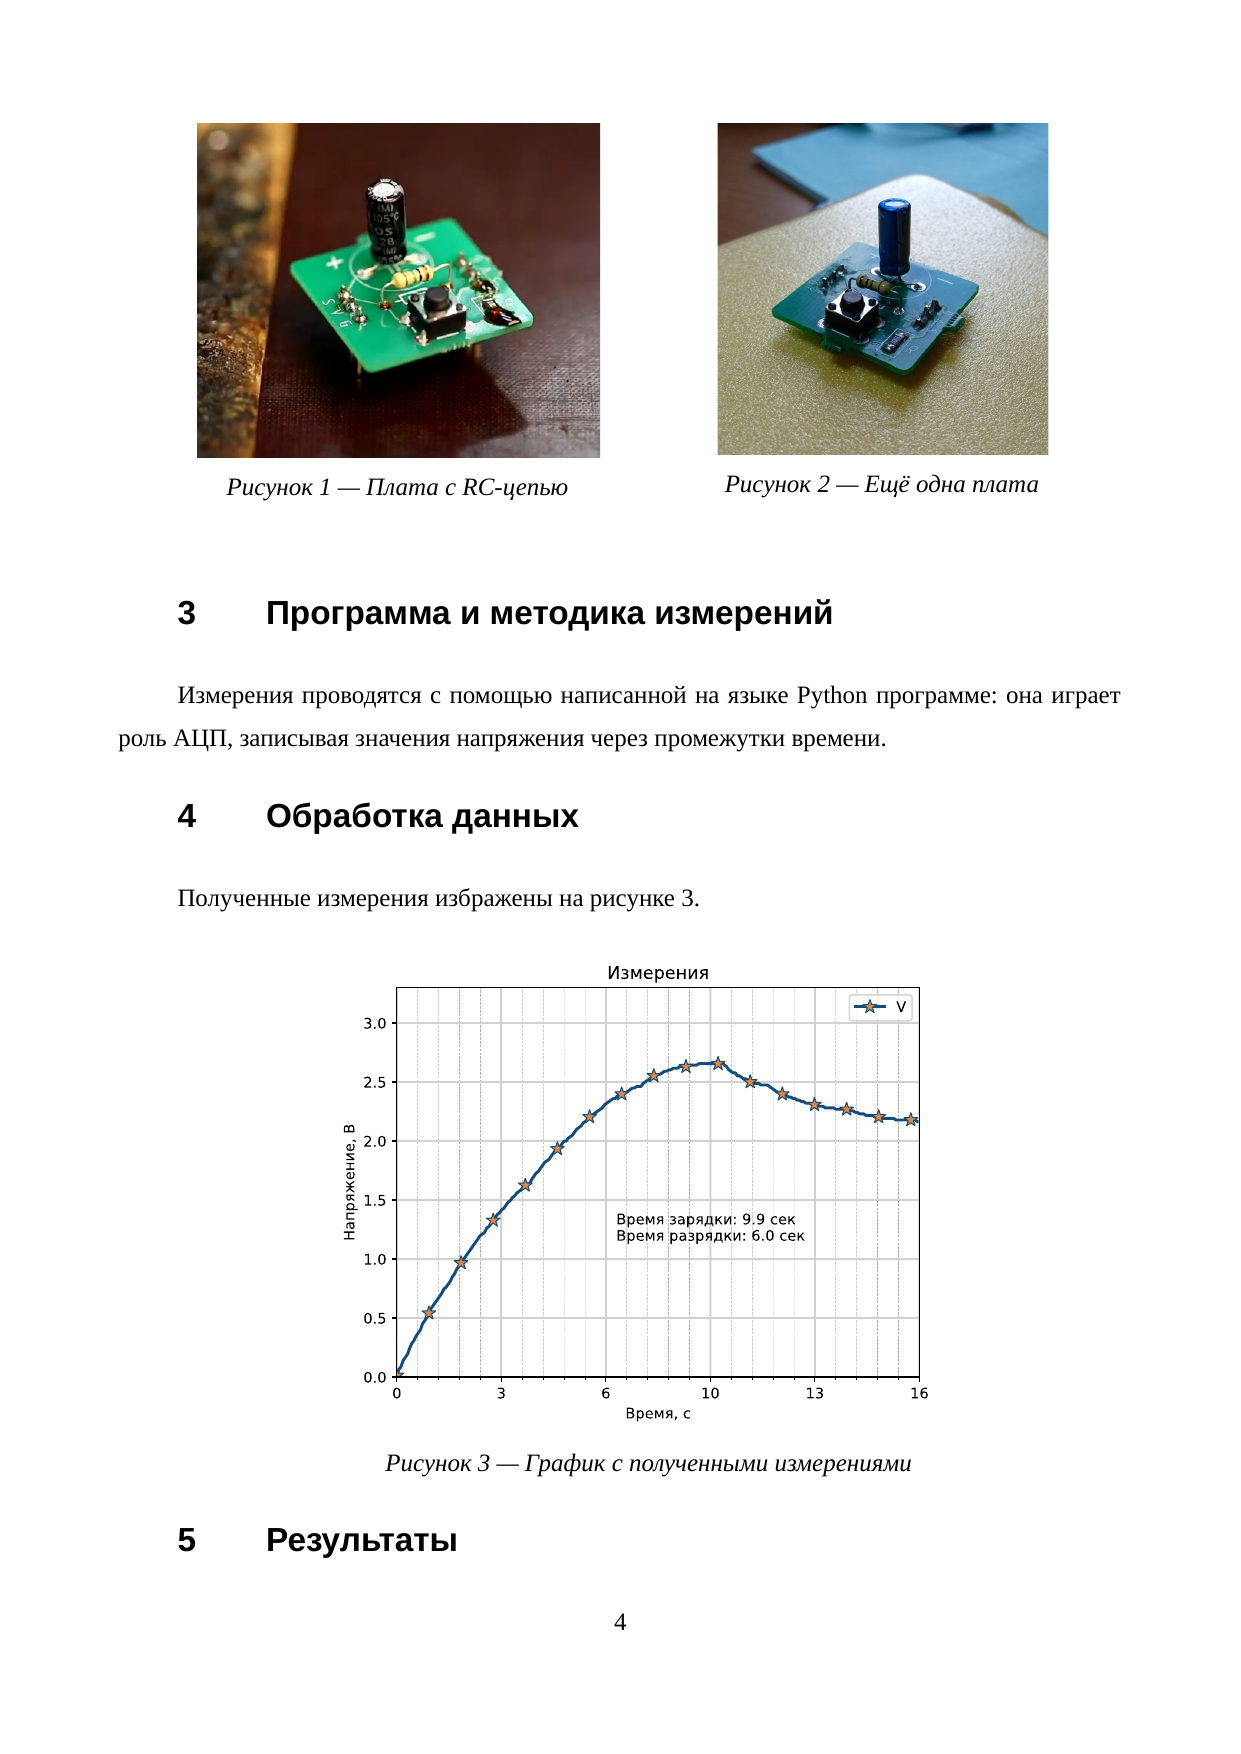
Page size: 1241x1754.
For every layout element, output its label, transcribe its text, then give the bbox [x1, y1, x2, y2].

subtitle Обработка данных [118, 796, 1122, 834]
text Рисунок 3 — График с полученными измерениями [118, 1448, 1122, 1476]
table_header Рисунок 1 — Плата с RC-цепью [118, 118, 620, 521]
table_header Рисунок 2 — Ещё одна плата [620, 118, 1087, 521]
text Измерения проводятся с помощью написанной на языке Python программе: она играет роль АЦП, записывая значения напряжения через промежутки времени. [118, 680, 1122, 752]
text Полученные измерения избражены на рисунке 3. [118, 883, 1122, 912]
subtitle Программа и методика измерений [118, 593, 1122, 632]
picture [197, 123, 601, 458]
subtitle Результаты [118, 1520, 1122, 1559]
picture [717, 123, 1049, 455]
